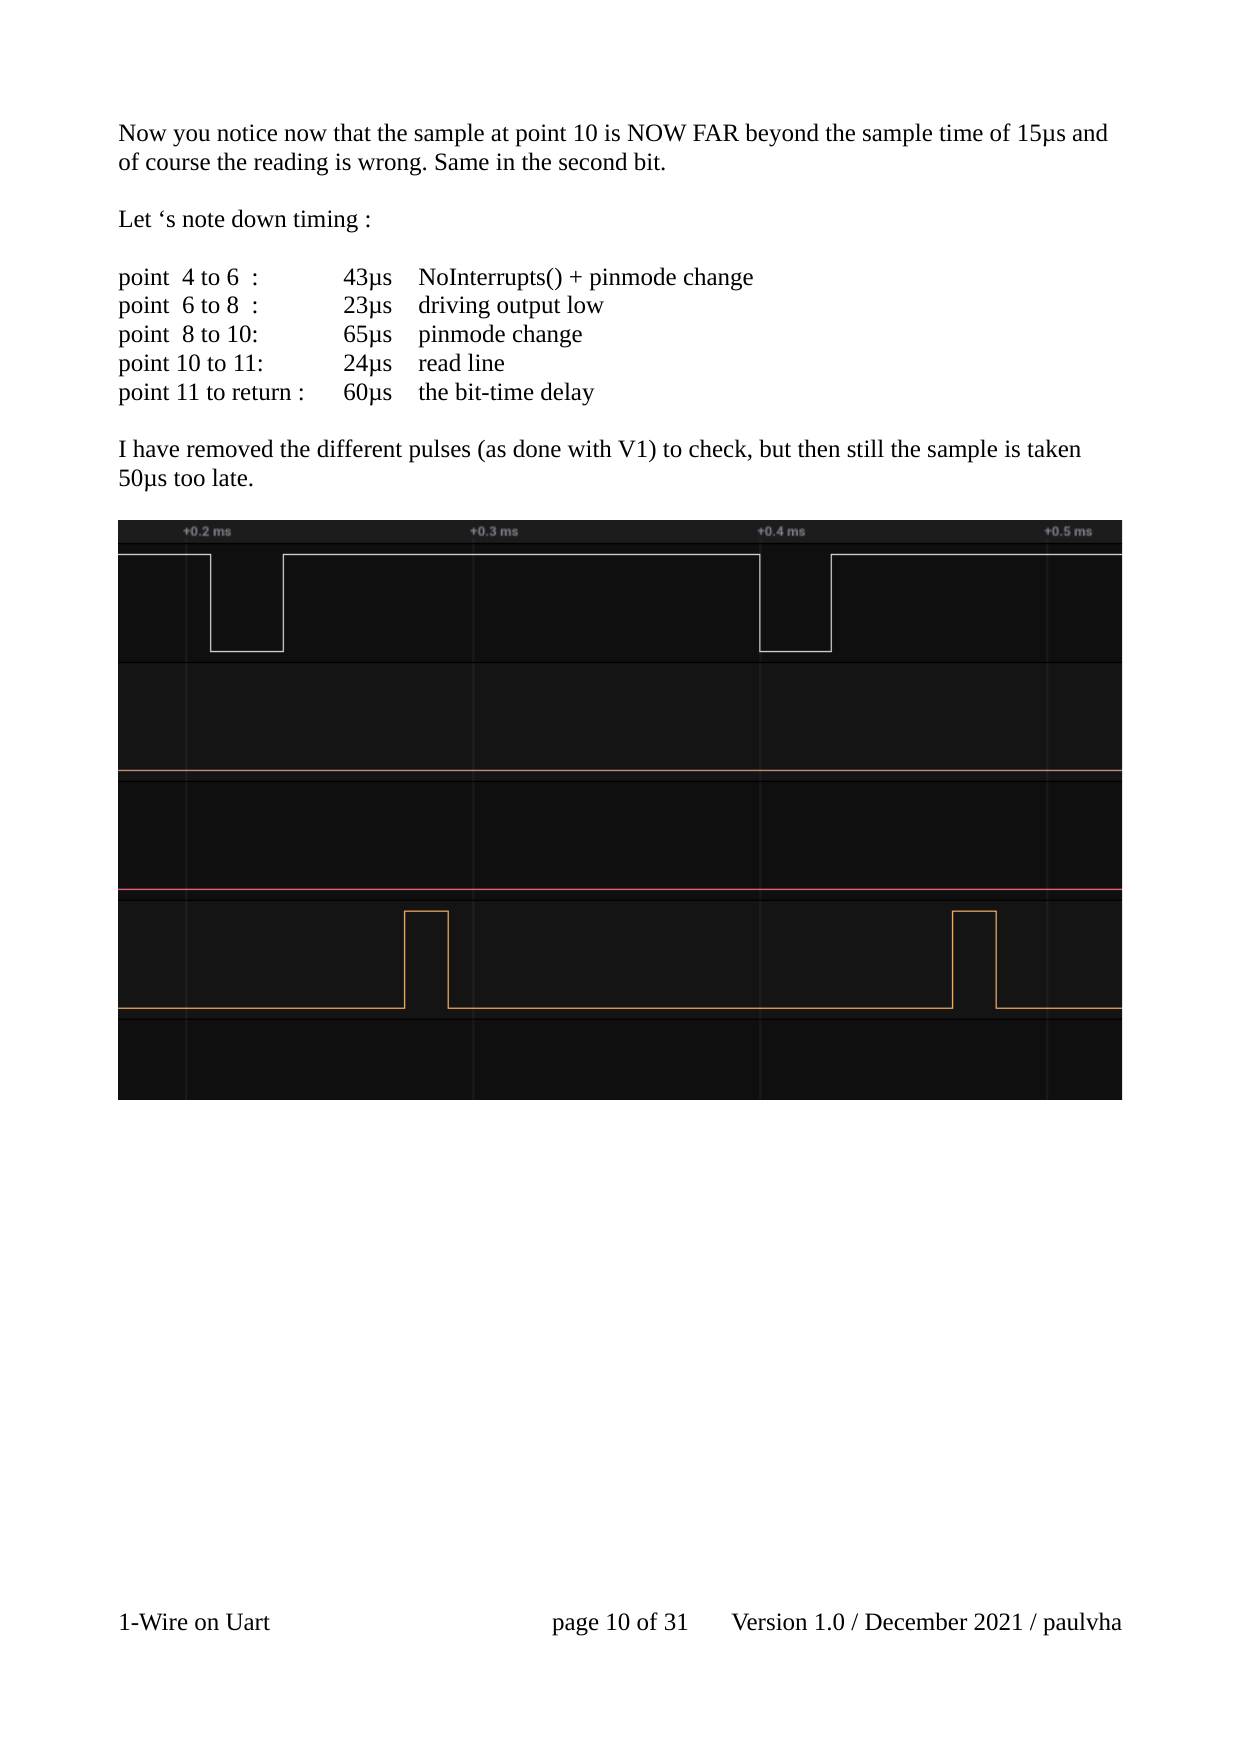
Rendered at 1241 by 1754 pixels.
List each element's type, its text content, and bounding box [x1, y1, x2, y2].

text point 6 to 8 : 23µs driving output low [118, 291, 1122, 319]
text point 8 to 10: 65µs pinmode change [118, 319, 1122, 348]
text point 4 to 6 : 43µs NoInterrupts() + pinmode change [118, 262, 1122, 291]
text Now you notice now that the sample at point 10 is NOW FAR beyond the sample time of 15µs and of course the reading is wrong. Same in the second bit. [118, 118, 1122, 176]
text point 11 to return : 60µs the bit-time delay [118, 377, 1122, 406]
text point 10 to 11: 24µs read line [118, 348, 1122, 377]
text I have removed the different pulses (as done with V1) to check, but then still the sample is taken 50µs too late. [118, 434, 1122, 492]
text Let ‘s note down timing : [118, 204, 1122, 233]
picture [118, 520, 1123, 1100]
